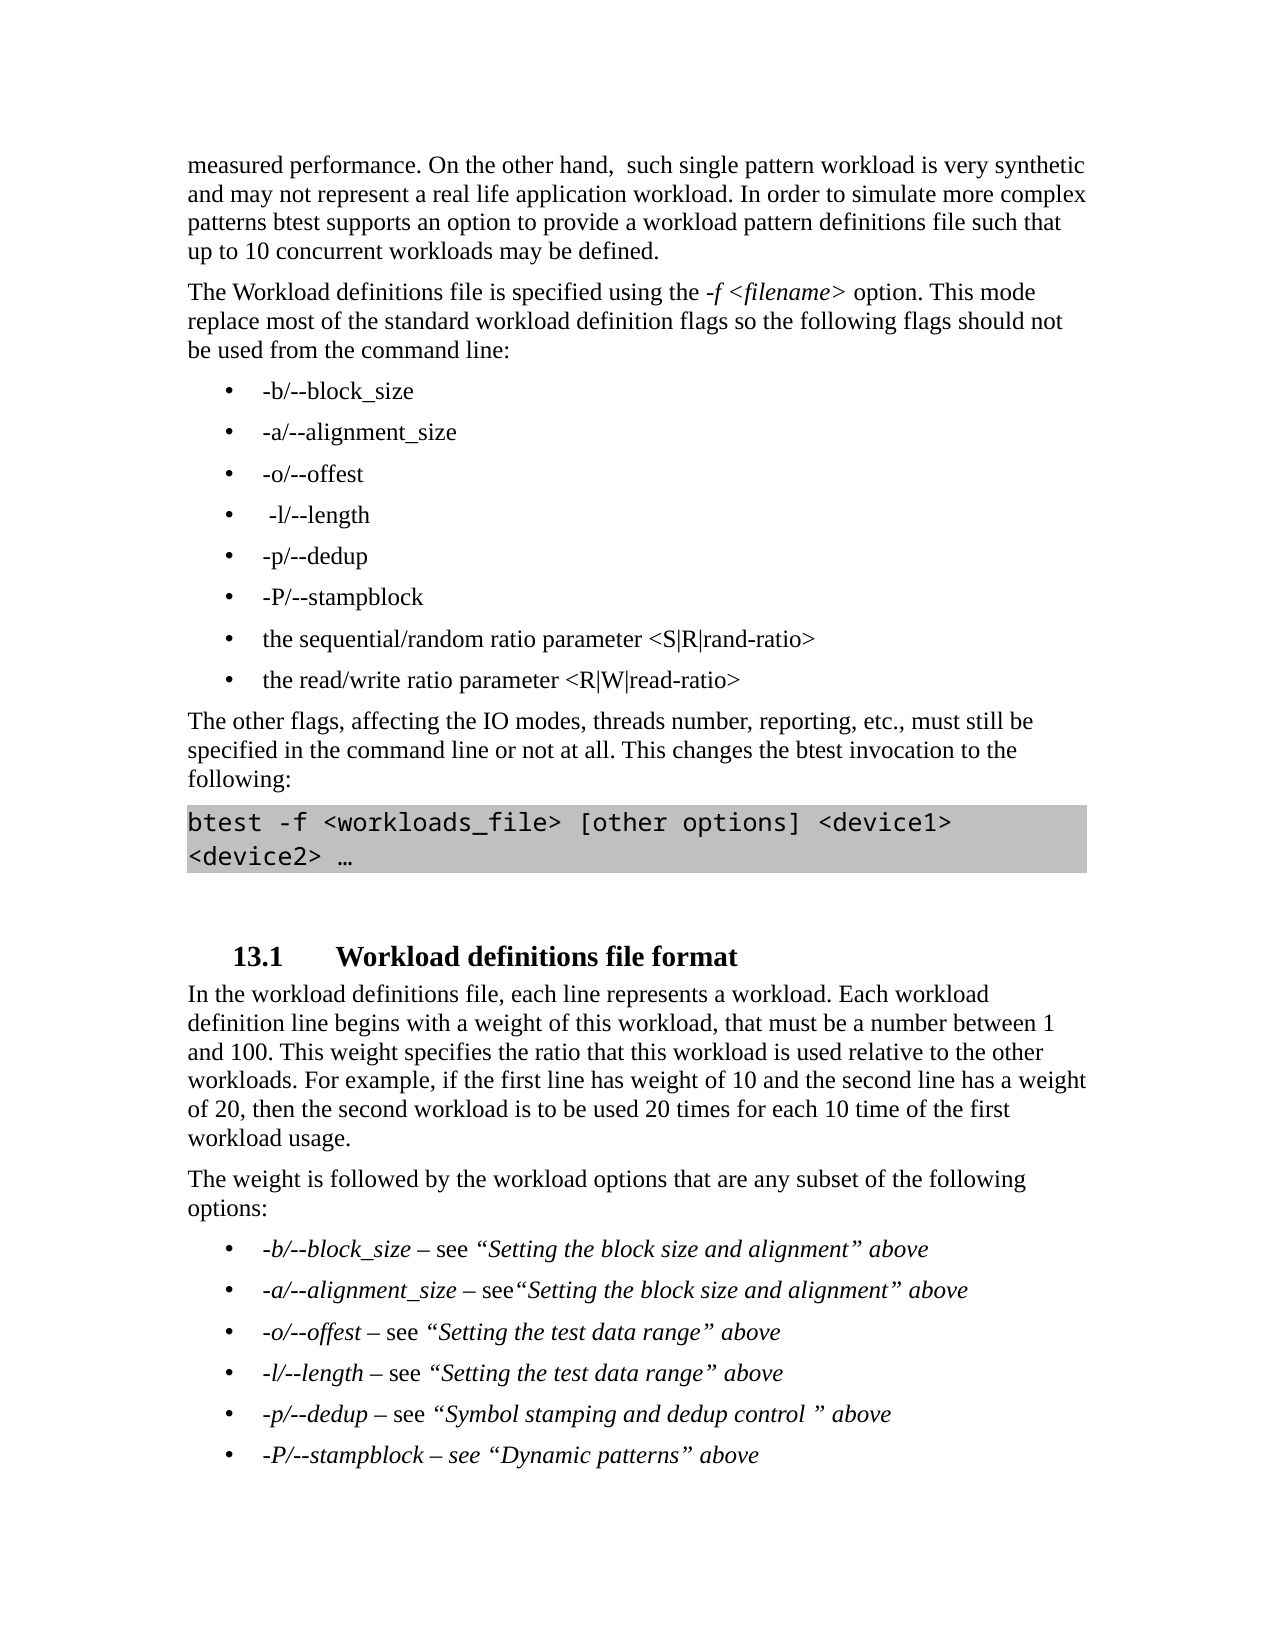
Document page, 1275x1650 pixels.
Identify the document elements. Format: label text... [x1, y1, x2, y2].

list -b/--block_size – see “Setting the block size and alignment” above [225, 1234, 1087, 1263]
list -a/--alignment_size – see“Setting the block size and alignment” above [225, 1275, 1087, 1304]
list -l/--length – see “Setting the test data range” above [225, 1358, 1087, 1387]
list the sequential/random ratio parameter <S|R|rand-ratio> [225, 624, 1087, 652]
list -b/--block_size [225, 376, 1087, 405]
text measured performance. On the other hand, such single pattern workload is very synthetic and may not represent a real life application workload. In order to simulate more complex patterns btest supports an option to provide a workload pattern definitions file such that up to 10 concurrent workloads may be defined. [187, 150, 1087, 265]
text btest -f <workloads_file> [other options] <device1> <device2> … [187, 805, 1087, 873]
text The other flags, affecting the IO modes, threads number, reporting, etc., must still be specified in the command line or not at all. This changes the btest invocation to the following: [187, 706, 1087, 792]
list -a/--alignment_size [225, 417, 1087, 446]
subtitle Workload definitions file format [225, 939, 1087, 973]
text In the workload definitions file, each line represents a workload. Each workload definition line begins with a weight of this workload, that must be a number between 1 and 100. This weight specifies the ratio that this workload is used relative to the other workloads. For example, if the first line has weight of 10 and the second line has a weight of 20, then the second workload is to be used 20 times for each 10 time of the first workload usage. [187, 979, 1087, 1152]
text The weight is followed by the workload options that are any subset of the following options: [187, 1164, 1087, 1222]
list -o/--offest [225, 459, 1087, 487]
list -p/--dedup [225, 541, 1087, 570]
list -P/--stampblock – see “Dynamic patterns” above [225, 1440, 1087, 1469]
list the read/write ratio parameter <R|W|read-ratio> [225, 665, 1087, 694]
list -l/--length [225, 500, 1087, 529]
text The Workload definitions file is specified using the -f <filename> option. This mode replace most of the standard workload definition flags so the following flags should not be used from the command line: [187, 277, 1087, 364]
list -p/--dedup – see “Symbol stamping and dedup control ” above [225, 1399, 1087, 1428]
list -P/--stampblock [225, 582, 1087, 611]
list -o/--offest – see “Setting the test data range” above [225, 1317, 1087, 1345]
